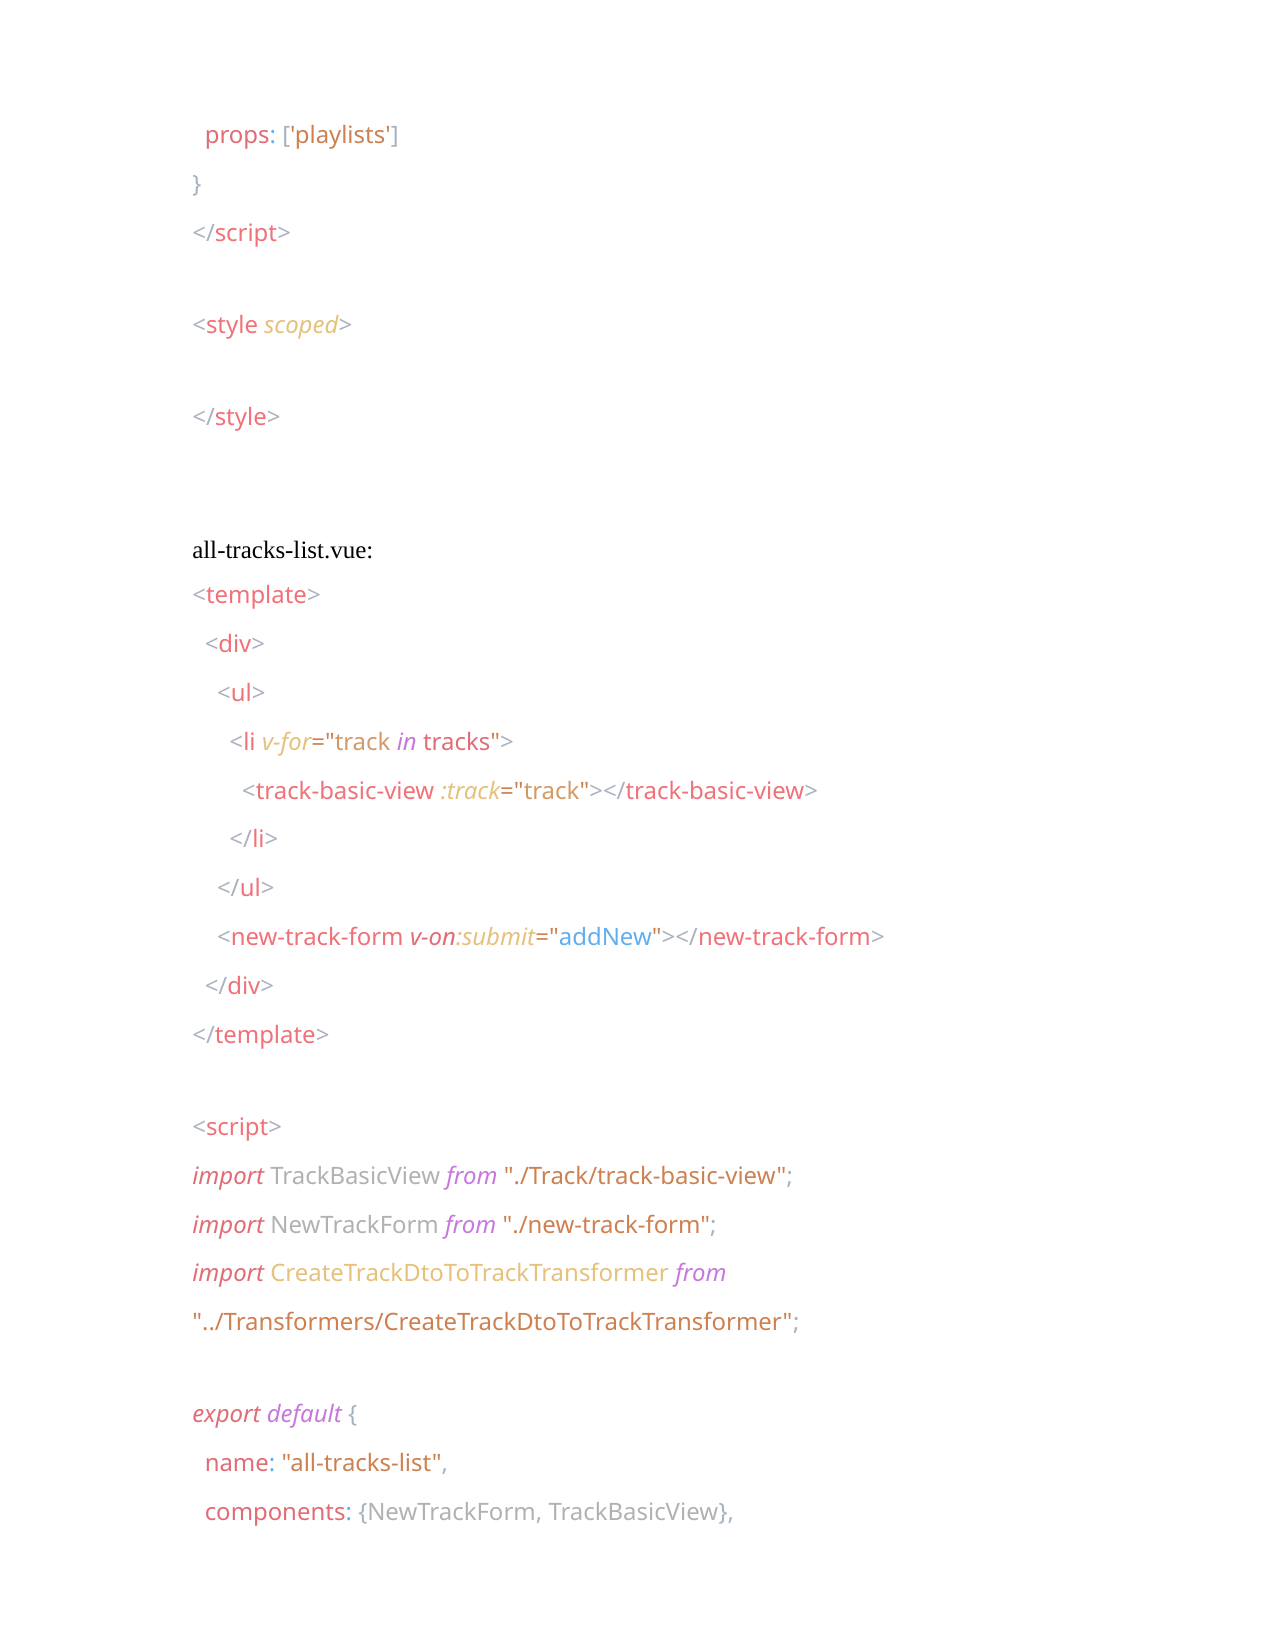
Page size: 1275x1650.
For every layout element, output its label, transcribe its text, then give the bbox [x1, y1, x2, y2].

text <template> <div> <ul> <li v-for="track in tracks"> <track-basic-view :track="track"></track-basic-view> </li> </ul> <new-track-form v-on:submit="addNew"></new-track-form> </div> </template> <script> import TrackBasicView from "./Track/track-basic-view"; import NewTrackForm from "./new-track-form"; import CreateTrackDtoToTrackTransformer from "../Transformers/CreateTrackDtoToTrackTransformer"; export default { name: "all-tracks-list", components: {NewTrackForm, TrackBasicView}, [192, 578, 1157, 1527]
text all-tracks-list.vue: [192, 535, 1157, 564]
text props: ['playlists'] } </script> <style scoped> </style> [192, 118, 1157, 432]
